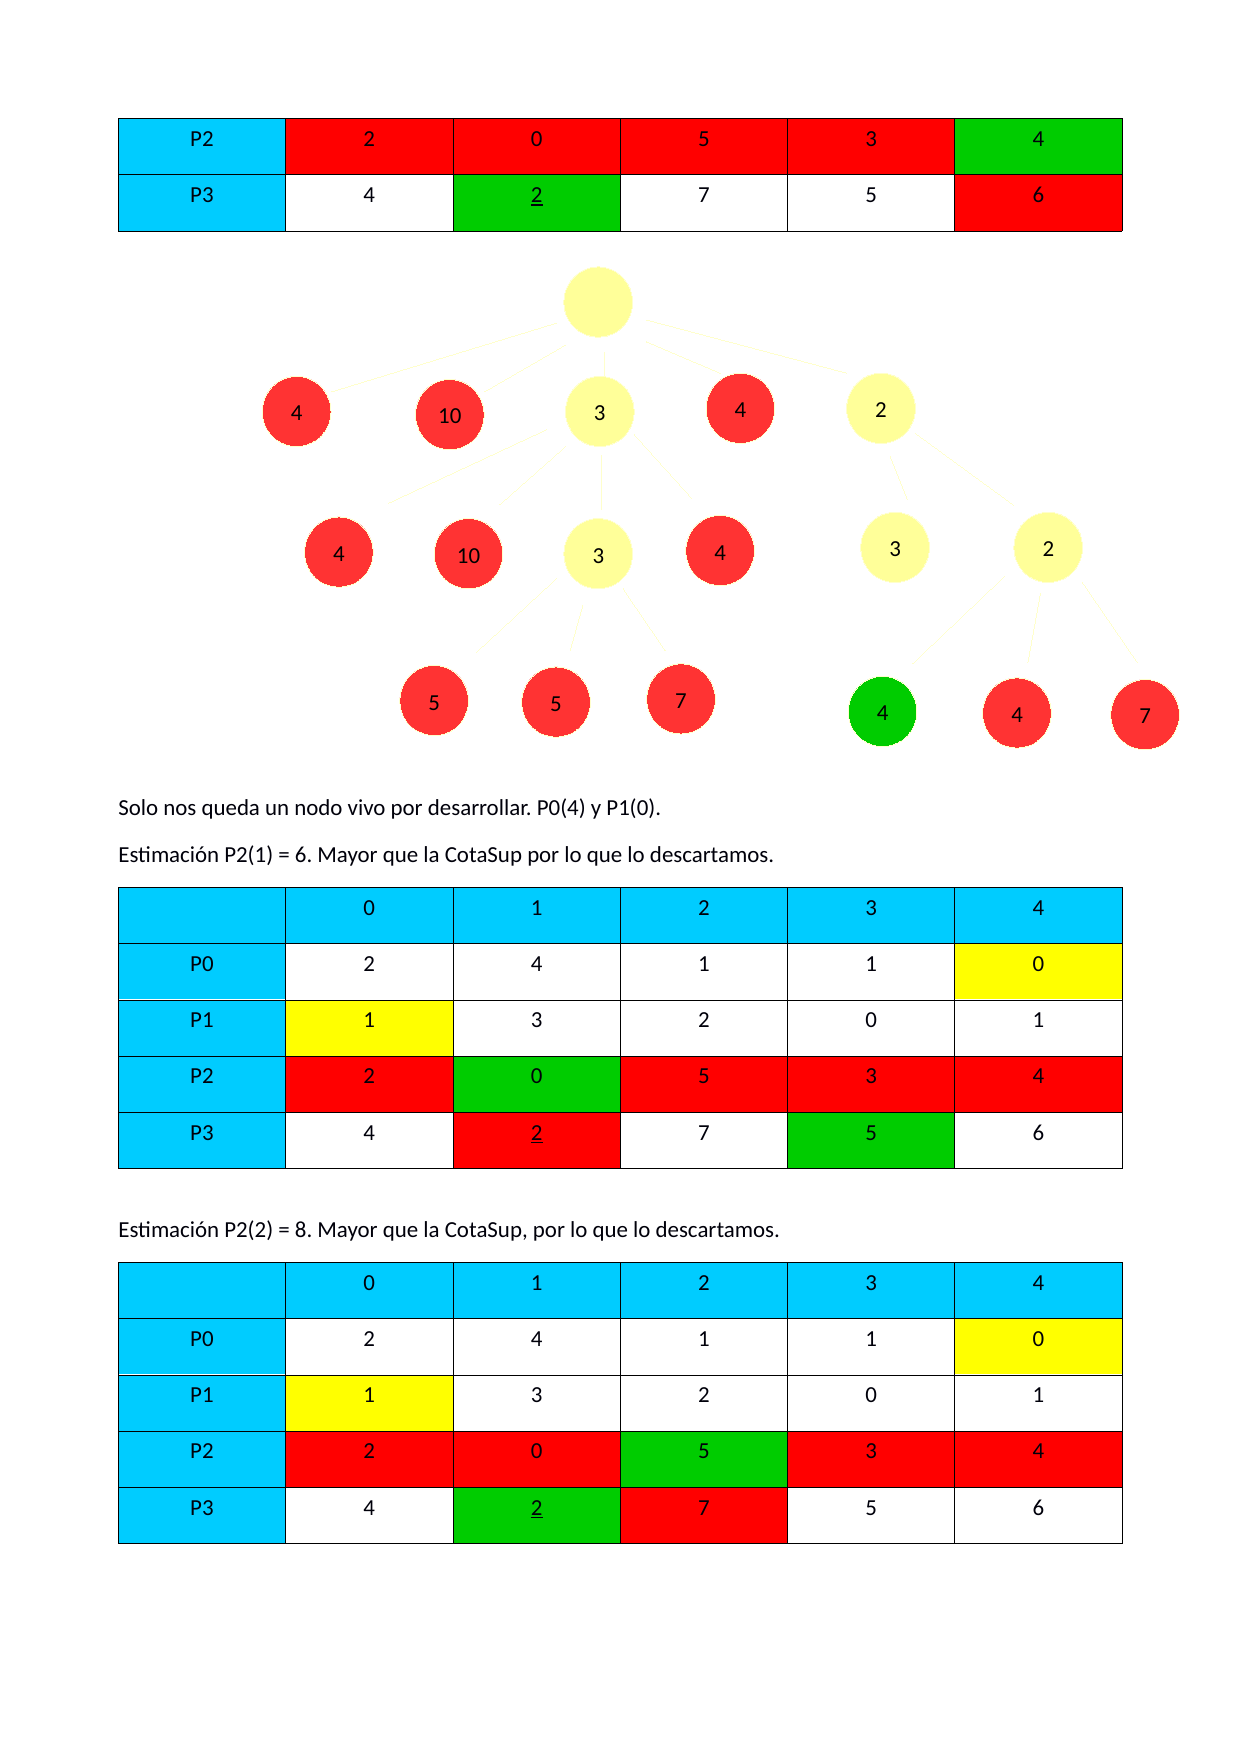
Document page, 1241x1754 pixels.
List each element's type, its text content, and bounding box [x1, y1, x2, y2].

table_cell 5 [788, 175, 954, 231]
table_header 0 [286, 888, 453, 943]
table_cell 1 [955, 1001, 1122, 1056]
table_cell P1 [119, 1001, 285, 1056]
table_cell P2 [119, 119, 285, 174]
table_cell 5 [788, 1113, 954, 1168]
table_cell 6 [955, 1488, 1122, 1543]
table_cell 5 [621, 119, 787, 174]
table_cell 4 [955, 1432, 1122, 1487]
table_cell 7 [621, 1488, 787, 1543]
text Solo nos queda un nodo vivo por desarrollar. P0(4) y P1(0). [118, 793, 1122, 821]
table_cell 1 [788, 1319, 954, 1374]
table_cell 1 [621, 1319, 787, 1374]
table_header 4 [955, 888, 1122, 943]
table_cell 1 [621, 944, 787, 999]
table_cell P0 [119, 944, 285, 999]
table_cell 4 [286, 1113, 453, 1168]
table_cell 0 [788, 1376, 954, 1431]
table_cell P2 [119, 1432, 285, 1487]
table_cell 3 [788, 1432, 954, 1487]
table_cell 3 [788, 1057, 954, 1112]
text Estimación P2(2) = 8. Mayor que la CotaSup, por lo que lo descartamos. [118, 1215, 1122, 1243]
table_cell P0 [119, 1319, 285, 1374]
table_header 2 [621, 1263, 787, 1318]
table_cell 2 [454, 175, 620, 231]
table_header 3 [788, 1263, 954, 1318]
table_cell 2 [621, 1001, 787, 1056]
table_cell 5 [621, 1057, 787, 1112]
table_header 0 [286, 1263, 453, 1318]
table_cell 6 [955, 1113, 1122, 1168]
table_cell 7 [621, 175, 787, 231]
table_cell 2 [286, 1057, 453, 1112]
table_header 2 [621, 888, 787, 943]
table_cell 2 [286, 119, 453, 174]
table_cell 0 [955, 1319, 1122, 1374]
table_header 4 [955, 1263, 1122, 1318]
table_cell P3 [119, 1488, 285, 1543]
table_cell 5 [621, 1432, 787, 1487]
table_cell 0 [955, 944, 1122, 999]
table_cell 0 [454, 1057, 620, 1112]
table_header 3 [788, 888, 954, 943]
table_cell 2 [621, 1376, 787, 1431]
table_cell 1 [286, 1376, 453, 1431]
table_cell 4 [454, 944, 620, 999]
table_header 1 [454, 1263, 620, 1318]
table_cell 2 [454, 1113, 620, 1168]
table_cell 3 [788, 119, 954, 174]
table_cell 3 [454, 1001, 620, 1056]
table_cell 2 [454, 1488, 620, 1543]
table_cell 4 [454, 1319, 620, 1374]
table_cell P1 [119, 1376, 285, 1431]
table_cell 2 [286, 1432, 453, 1487]
table_cell 4 [286, 175, 453, 231]
table_cell 5 [788, 1488, 954, 1543]
table_cell 4 [955, 1057, 1122, 1112]
table_cell 0 [454, 119, 620, 174]
table_cell 4 [955, 119, 1122, 174]
table_cell 2 [286, 1319, 453, 1374]
table_cell P3 [119, 1113, 285, 1168]
table_cell 7 [621, 1113, 787, 1168]
text Estimación P2(1) = 6. Mayor que la CotaSup por lo que lo descartamos. [118, 840, 1122, 868]
table_cell 2 [286, 944, 453, 999]
table_cell P3 [119, 175, 285, 231]
table_cell P2 [119, 1057, 285, 1112]
table_cell 0 [788, 1001, 954, 1056]
table_cell 1 [955, 1376, 1122, 1431]
table_header [119, 888, 285, 943]
table_cell 1 [788, 944, 954, 999]
table_header 1 [454, 888, 620, 943]
table_cell 0 [454, 1432, 620, 1487]
table_cell 1 [286, 1001, 453, 1056]
table_cell 6 [955, 175, 1122, 231]
table_cell 3 [454, 1376, 620, 1431]
table_cell 4 [286, 1488, 453, 1543]
table_header [119, 1263, 285, 1318]
